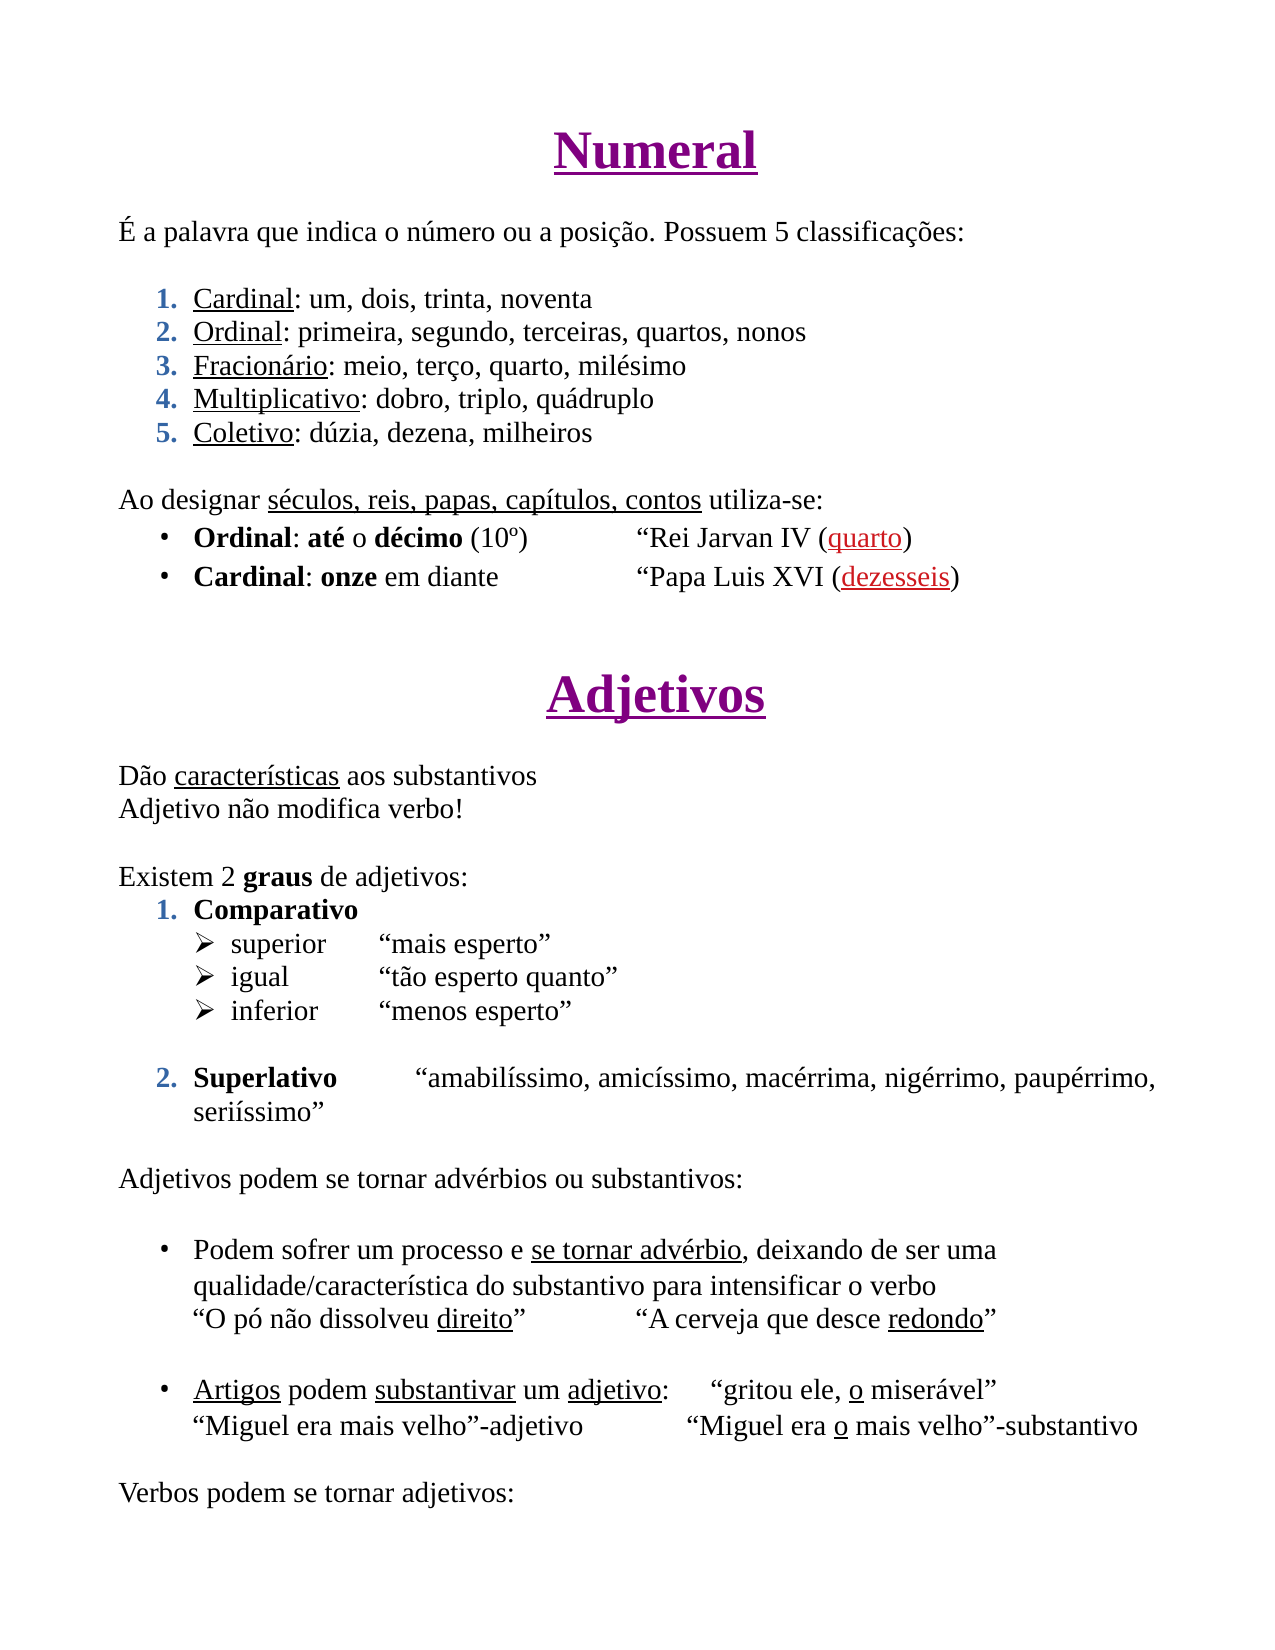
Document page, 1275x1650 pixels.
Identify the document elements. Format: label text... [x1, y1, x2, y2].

list inferior “menos esperto” [193, 993, 1193, 1060]
list Coletivo: dúzia, dezena, milheiros [156, 415, 1193, 482]
list Superlativo “amabilíssimo, amicíssimo, macérrima, nigérrimo, paupérrimo, seriíssimo” [156, 1060, 1193, 1127]
text “O pó não dissolveu direito” “A cerveja que desce redondo” [118, 1301, 1193, 1335]
list Podem sofrer um processo e se tornar advérbio, deixando de ser uma qualidade/característica do substantivo para intensificar o verbo [156, 1228, 1193, 1301]
text Existem 2 graus de adjetivos: [118, 859, 1193, 892]
list Cardinal: um, dois, trinta, noventa [156, 281, 1193, 314]
list Fracionário: meio, terço, quarto, milésimo [156, 348, 1193, 382]
text Numeral [118, 118, 1193, 180]
text Dão características aos substantivos [118, 758, 1193, 792]
list igual “tão esperto quanto” [193, 959, 1193, 993]
text “Miguel era mais velho”-adjetivo “Miguel era o mais velho”-substantivo [118, 1408, 1193, 1442]
list Artigos podem substantivar um adjetivo: “gritou ele, o miserável” [156, 1368, 1193, 1408]
text Ao designar séculos, reis, papas, capítulos, contos utiliza-se: [118, 482, 1193, 516]
list Ordinal: primeira, segundo, terceiras, quartos, nonos [156, 314, 1193, 348]
list Multiplicativo: dobro, triplo, quádruplo [156, 382, 1193, 415]
list Comparativo [156, 892, 1193, 926]
text Adjetivos [118, 662, 1193, 724]
list superior “mais esperto” [193, 926, 1193, 959]
text Verbos podem se tornar adjetivos: [118, 1475, 1193, 1509]
text Adjetivo não modifica verbo! [118, 792, 1193, 825]
list Cardinal: onze em diante “Papa Luis XVI (dezesseis) [156, 556, 1193, 595]
text É a palavra que indica o número ou a posição. Possuem 5 classificações: [118, 214, 1193, 247]
list Ordinal: até o décimo (10º) “Rei Jarvan IV (quarto) [156, 516, 1193, 556]
text Adjetivos podem se tornar advérbios ou substantivos: [118, 1161, 1193, 1194]
